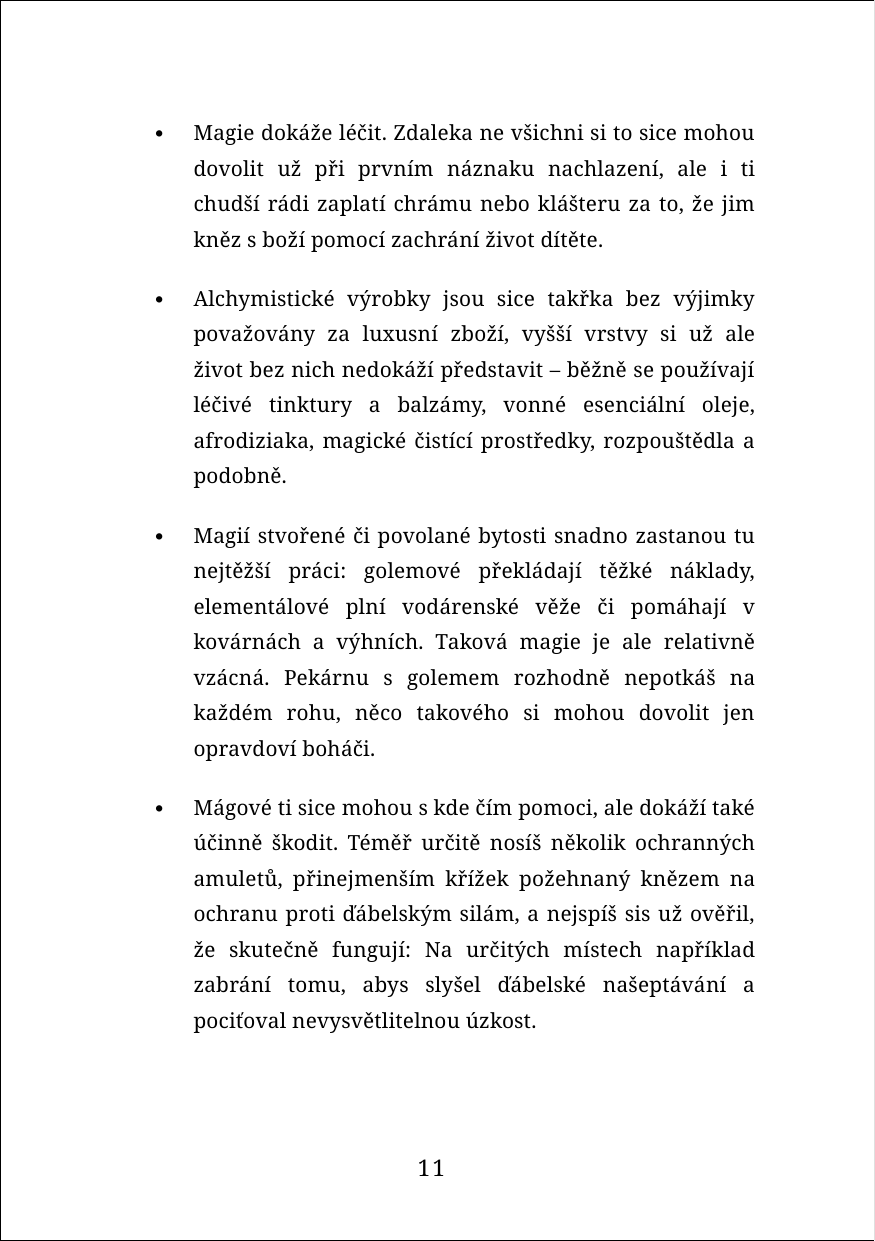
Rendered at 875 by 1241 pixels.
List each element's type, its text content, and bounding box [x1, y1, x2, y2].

list Magie dokáže léčit. Zdaleka ne všichni si to sice mohou dovolit už při prvním náznaku nachlazení, ale i ti chudší rádi zaplatí chrámu nebo klášteru za to, že jim kněz s boží pomocí zachrání život dítěte. [156, 118, 756, 253]
list Magií stvořené či povolané bytosti snadno zastanou tu nejtěžší práci: golemové překládají těžké náklady, elementálové plní vodárenské věže či pomáhají v kovárnách a výhních. Taková magie je ale relativně vzácná. Pekárnu s golemem rozhodně nepotkáš na každém rohu, něco takového si mohou dovolit jen opravdoví boháči. [156, 521, 756, 762]
list Alchymistické výrobky jsou sice takřka bez výjimky považovány za luxusní zboží, vyšší vrstvy si už ale život bez nich nedokáží představit – běžně se používají léčivé tinktury a balzámy, vonné esenciální oleje, afrodiziaka, magické čistící prostředky, rozpouštědla a podobně. [156, 284, 756, 490]
list Mágové ti sice mohou s kde čím pomoci, ale dokáží také účinně škodit. Téměř určitě nosíš několik ochranných amuletů, přinejmenším křížek požehnaný knězem na ochranu proti ďábelským silám, a nejspíš sis už ověřil, že skutečně fungují: Na určitých místech například zabrání tomu, abys slyšel ďábelské našeptávání a pociťoval nevysvětlitelnou úzkost. [156, 793, 756, 1034]
